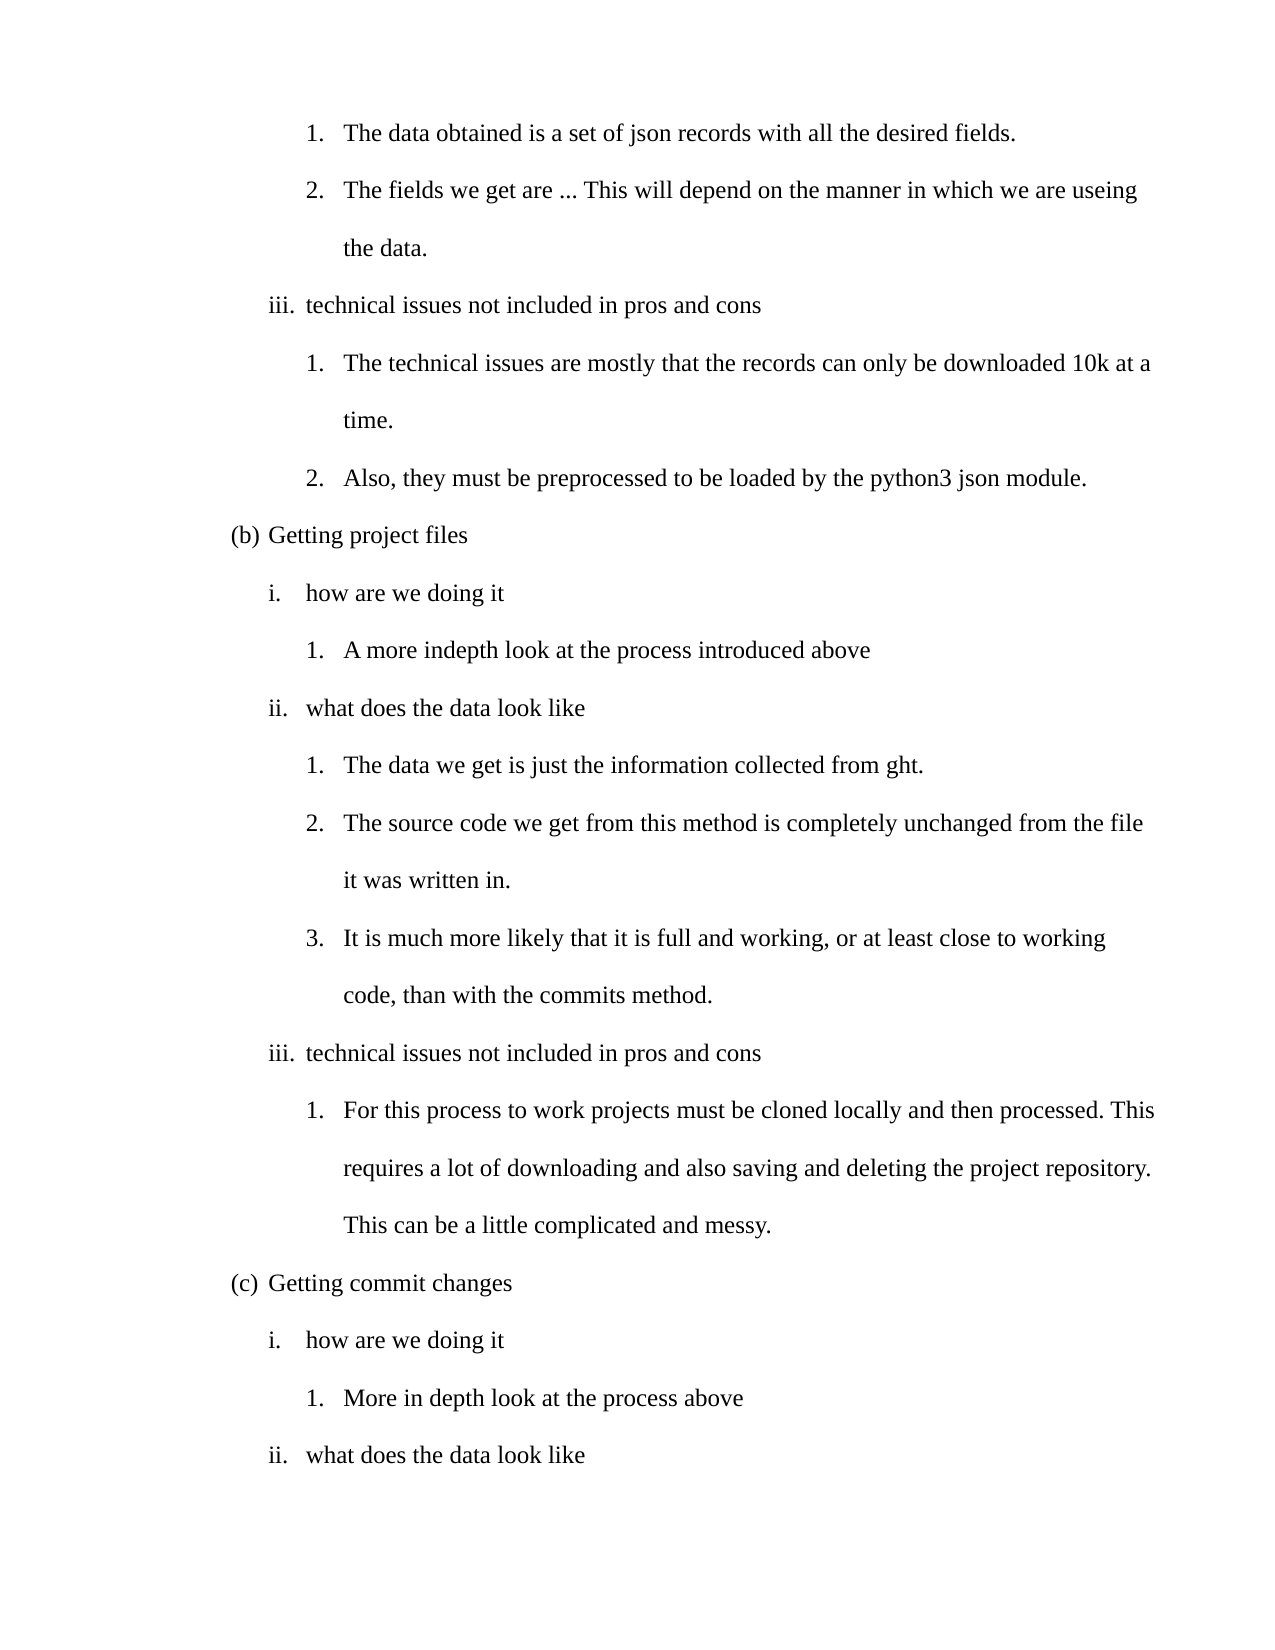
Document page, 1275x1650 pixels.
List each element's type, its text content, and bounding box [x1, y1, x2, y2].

list Getting commit changes [231, 1268, 1157, 1297]
list The source code we get from this method is completely unchanged from the file it was written in. [306, 808, 1157, 894]
list Also, they must be preprocessed to be loaded by the python3 json module. [306, 463, 1157, 492]
list technical issues not included in pros and cons [268, 291, 1157, 319]
list how are we doing it [268, 1326, 1157, 1354]
list For this process to work projects must be cloned locally and then processed. This requires a lot of downloading and also saving and deleting the project repository. This can be a little complicated and messy. [306, 1096, 1157, 1239]
list how are we doing it [268, 578, 1157, 607]
list A more indepth look at the process introduced above [306, 636, 1157, 664]
list More in depth look at the process above [306, 1383, 1157, 1412]
list technical issues not included in pros and cons [268, 1038, 1157, 1067]
list The data obtained is a set of json records with all the desired fields. [306, 118, 1157, 147]
list It is much more likely that it is full and working, or at least close to working code, than with the commits method. [306, 923, 1157, 1009]
list The fields we get are ... This will depend on the manner in which we are useing the data. [306, 176, 1157, 262]
list what does the data look like [268, 1441, 1157, 1469]
list The data we get is just the information collected from ght. [306, 751, 1157, 779]
list The technical issues are mostly that the records can only be downloaded 10k at a time. [306, 348, 1157, 434]
list what does the data look like [268, 693, 1157, 722]
list Getting project files [231, 521, 1157, 549]
